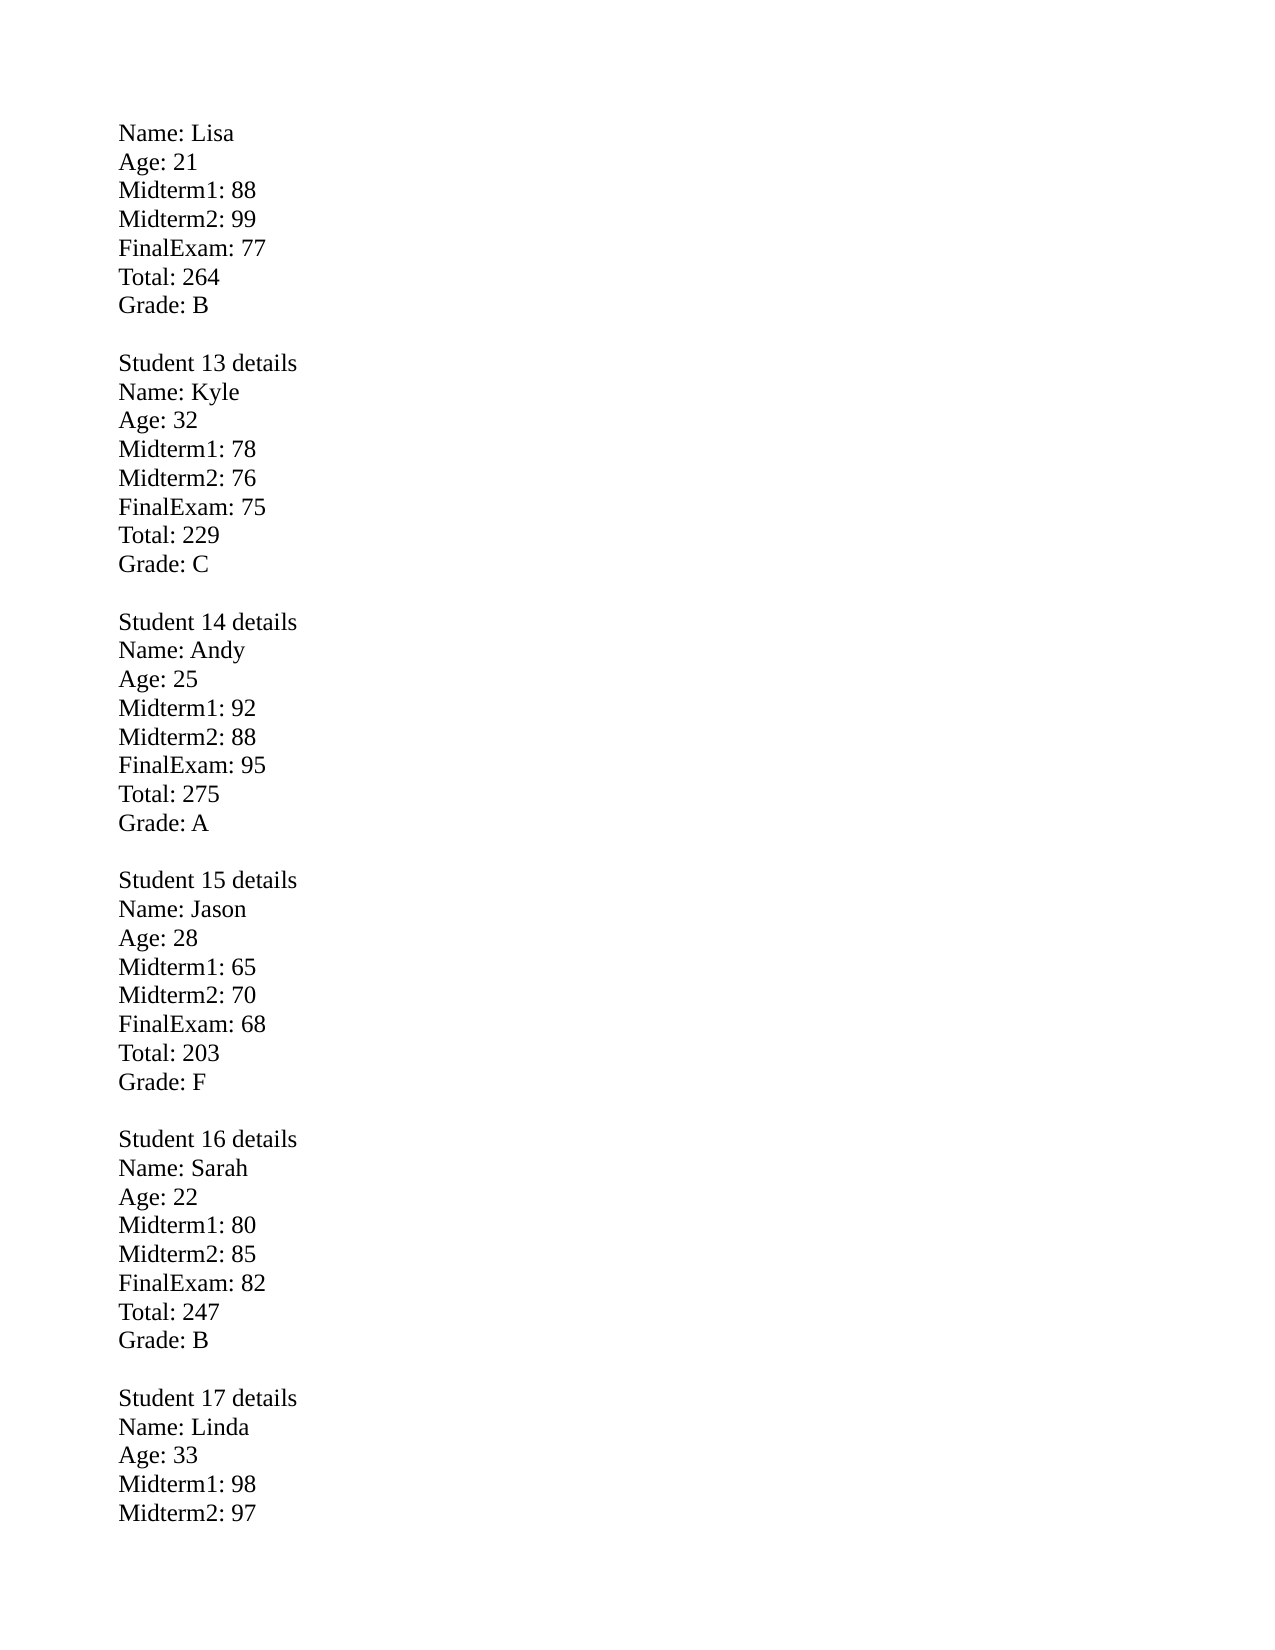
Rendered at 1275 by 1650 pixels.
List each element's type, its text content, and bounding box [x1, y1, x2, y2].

text Grade: F [118, 1067, 1157, 1096]
text Midterm2: 97 [118, 1498, 1157, 1527]
text Student 15 details [118, 866, 1157, 894]
text Name: Kyle [118, 377, 1157, 406]
text Student 16 details [118, 1124, 1157, 1153]
text Midterm2: 88 [118, 722, 1157, 751]
text Age: 28 [118, 923, 1157, 952]
text Midterm1: 88 [118, 176, 1157, 204]
text Midterm1: 92 [118, 693, 1157, 722]
text Name: Sarah [118, 1153, 1157, 1182]
text Midterm1: 78 [118, 434, 1157, 463]
text Grade: B [118, 291, 1157, 319]
text Grade: A [118, 808, 1157, 837]
text Midterm2: 70 [118, 981, 1157, 1009]
text FinalExam: 82 [118, 1268, 1157, 1297]
text Grade: C [118, 549, 1157, 578]
text Total: 229 [118, 521, 1157, 549]
text Student 17 details [118, 1383, 1157, 1412]
text Age: 22 [118, 1182, 1157, 1211]
text Age: 32 [118, 406, 1157, 434]
text FinalExam: 95 [118, 751, 1157, 779]
text FinalExam: 68 [118, 1009, 1157, 1038]
text Age: 25 [118, 664, 1157, 693]
text Total: 275 [118, 779, 1157, 808]
text Name: Andy [118, 636, 1157, 664]
text Midterm1: 65 [118, 952, 1157, 981]
text Total: 203 [118, 1038, 1157, 1067]
text Midterm1: 98 [118, 1469, 1157, 1498]
text FinalExam: 77 [118, 233, 1157, 262]
text Student 14 details [118, 607, 1157, 636]
text Midterm2: 76 [118, 463, 1157, 492]
text Midterm2: 99 [118, 204, 1157, 233]
text Total: 247 [118, 1297, 1157, 1326]
text Midterm2: 85 [118, 1239, 1157, 1268]
text Age: 33 [118, 1441, 1157, 1469]
text Name: Linda [118, 1412, 1157, 1441]
text Name: Lisa [118, 118, 1157, 147]
text Student 13 details [118, 348, 1157, 377]
text Age: 21 [118, 147, 1157, 176]
text Midterm1: 80 [118, 1211, 1157, 1239]
text Grade: B [118, 1326, 1157, 1354]
text Name: Jason [118, 894, 1157, 923]
text FinalExam: 75 [118, 492, 1157, 521]
text Total: 264 [118, 262, 1157, 291]
